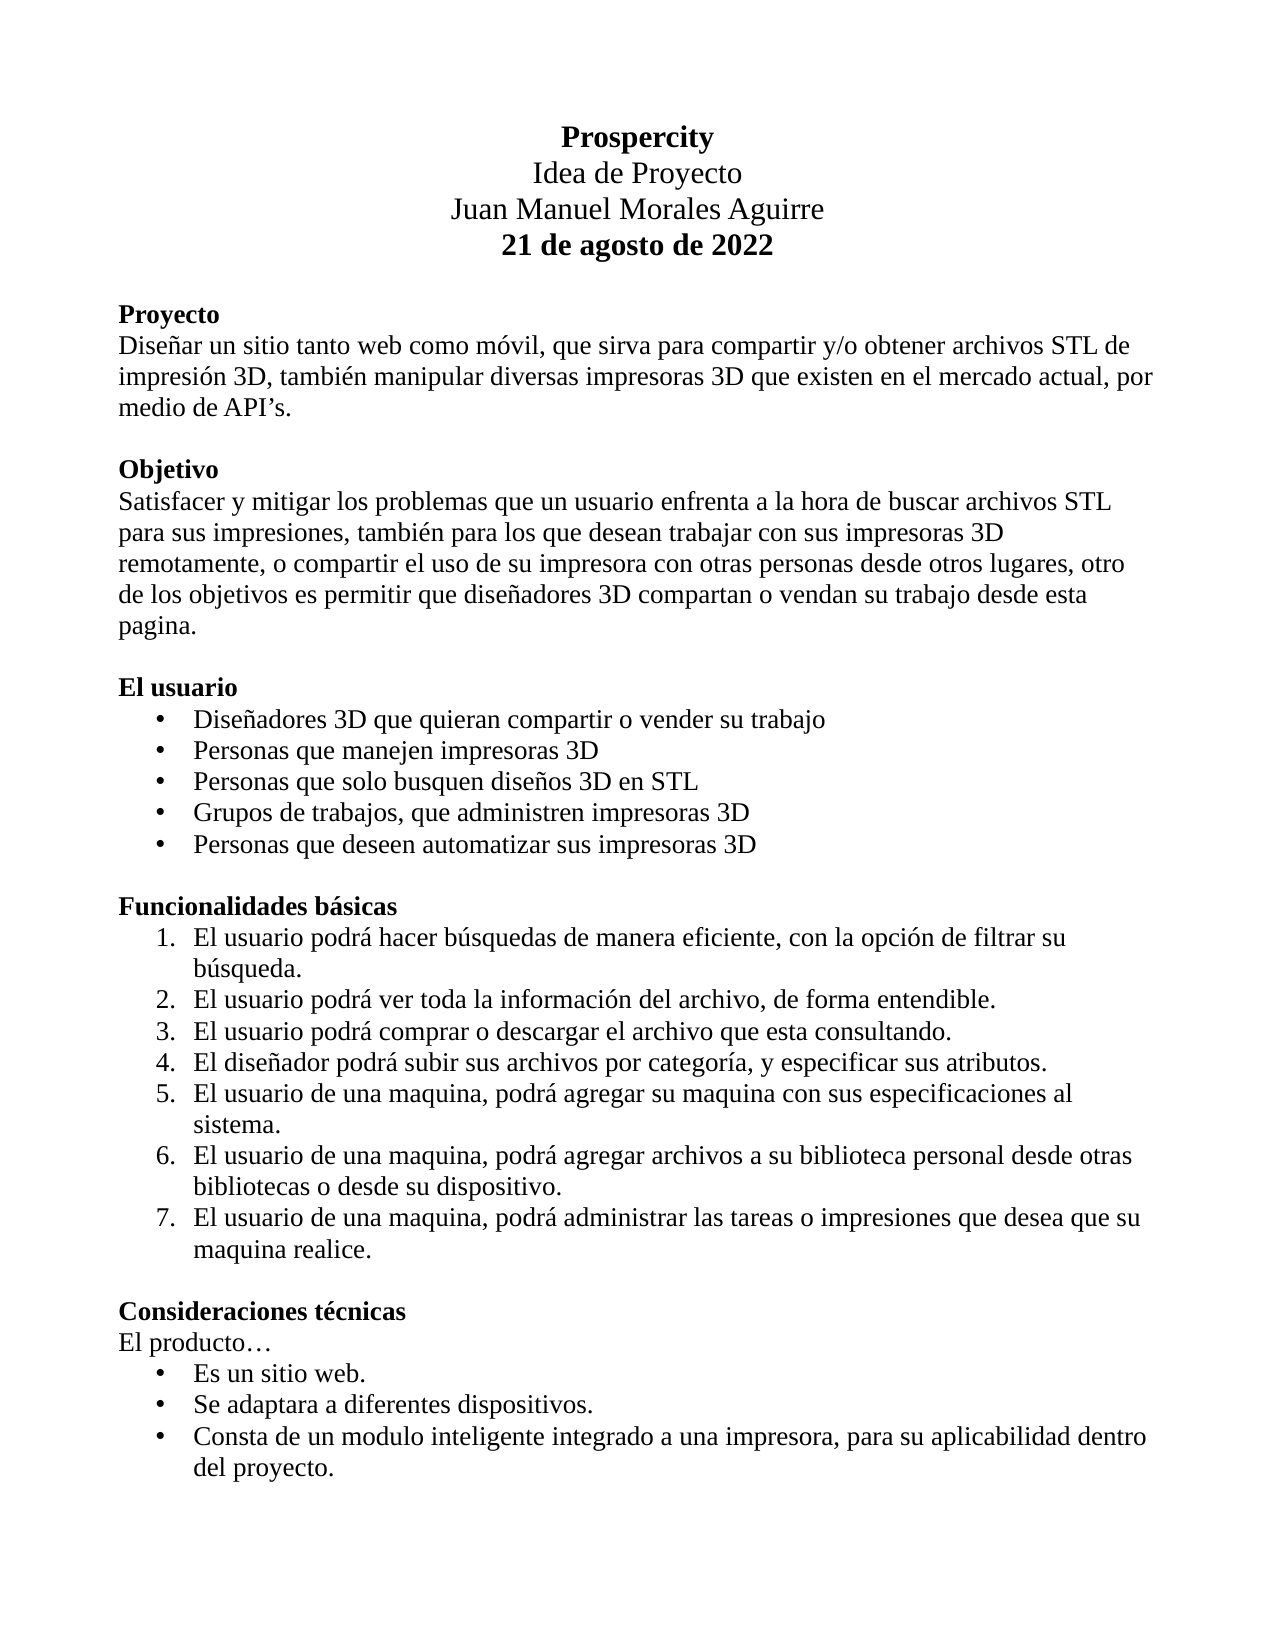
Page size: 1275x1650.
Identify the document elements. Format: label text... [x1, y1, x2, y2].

list Es un sitio web. [156, 1357, 1157, 1388]
list Se adaptara a diferentes dispositivos. [156, 1388, 1157, 1420]
text Idea de Proyecto [118, 154, 1157, 190]
list El usuario podrá comprar o descargar el archivo que esta consultando. [156, 1015, 1157, 1046]
list El usuario podrá hacer búsquedas de manera eficiente, con la opción de filtrar su búsqueda. [156, 921, 1157, 983]
list Diseñadores 3D que quieran compartir o vender su trabajo [156, 703, 1157, 734]
text Funcionalidades básicas [118, 890, 1157, 921]
text Prospercity [118, 118, 1157, 154]
text Consideraciones técnicas [118, 1295, 1157, 1326]
list Personas que manejen impresoras 3D [156, 734, 1157, 765]
list Grupos de trabajos, que administren impresoras 3D [156, 796, 1157, 828]
text Objetivo [118, 453, 1157, 485]
list El diseñador podrá subir sus archivos por categoría, y especificar sus atributos. [156, 1046, 1157, 1077]
list El usuario de una maquina, podrá agregar su maquina con sus especificaciones al sistema. [156, 1077, 1157, 1139]
text El producto… [118, 1326, 1157, 1357]
list Personas que solo busquen diseños 3D en STL [156, 765, 1157, 796]
text Proyecto [118, 298, 1157, 329]
list Consta de un modulo inteligente integrado a una impresora, para su aplicabilidad dentro del proyecto. [156, 1420, 1157, 1482]
text 21 de agosto de 2022 [118, 226, 1157, 262]
list El usuario de una maquina, podrá agregar archivos a su biblioteca personal desde otras bibliotecas o desde su dispositivo. [156, 1139, 1157, 1202]
text Juan Manuel Morales Aguirre [118, 190, 1157, 226]
list Personas que deseen automatizar sus impresoras 3D [156, 828, 1157, 859]
text Satisfacer y mitigar los problemas que un usuario enfrenta a la hora de buscar archivos STL para sus impresiones, también para los que desean trabajar con sus impresoras 3D remotamente, o compartir el uso de su impresora con otras personas desde otros lugares, otro de los objetivos es permitir que diseñadores 3D compartan o vendan su trabajo desde esta pagina. [118, 485, 1157, 640]
text El usuario [118, 672, 1157, 703]
list El usuario de una maquina, podrá administrar las tareas o impresiones que desea que su maquina realice. [156, 1202, 1157, 1264]
list El usuario podrá ver toda la información del archivo, de forma entendible. [156, 983, 1157, 1015]
text Diseñar un sitio tanto web como móvil, que sirva para compartir y/o obtener archivos STL de impresión 3D, también manipular diversas impresoras 3D que existen en el mercado actual, por medio de API’s. [118, 329, 1157, 422]
